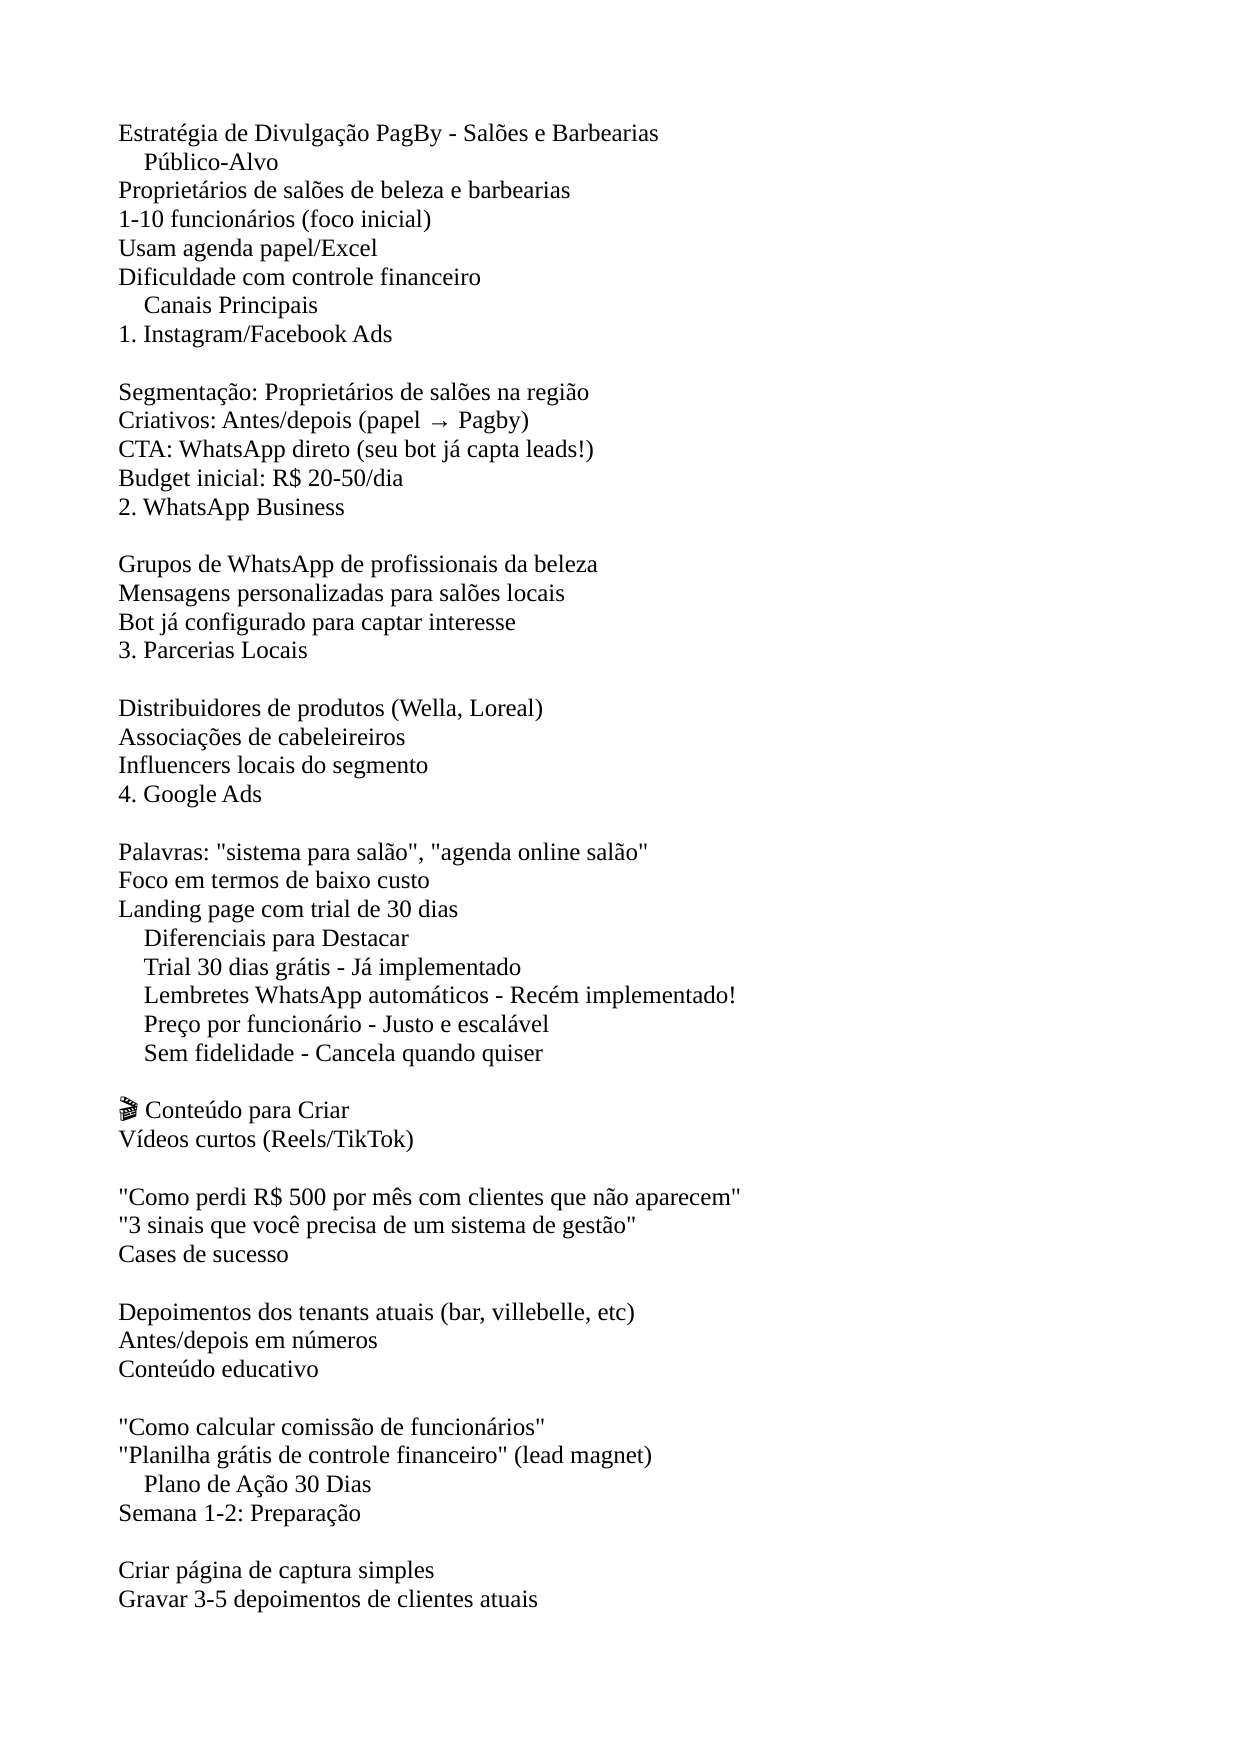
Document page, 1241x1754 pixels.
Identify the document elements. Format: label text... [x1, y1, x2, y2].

text ✅ Lembretes WhatsApp automáticos - Recém implementado! [118, 981, 1122, 1009]
text Influencers locais do segmento [118, 751, 1122, 779]
text Grupos de WhatsApp de profissionais da beleza [118, 549, 1122, 578]
text 3. Parcerias Locais [118, 636, 1122, 664]
text 🚀 Plano de Ação 30 Dias [118, 1469, 1122, 1498]
text Palavras: "sistema para salão", "agenda online salão" [118, 837, 1122, 866]
text Cases de sucesso [118, 1239, 1122, 1268]
text "Planilha grátis de controle financeiro" (lead magnet) [118, 1441, 1122, 1469]
text Distribuidores de produtos (Wella, Loreal) [118, 693, 1122, 722]
text ✅ Preço por funcionário - Justo e escalável [118, 1009, 1122, 1038]
text Associações de cabeleireiros [118, 722, 1122, 751]
text 🎬 Conteúdo para Criar [118, 1096, 1122, 1124]
text Bot já configurado para captar interesse [118, 607, 1122, 636]
text 1. Instagram/Facebook Ads [118, 319, 1122, 348]
text Mensagens personalizadas para salões locais [118, 578, 1122, 607]
text Depoimentos dos tenants atuais (bar, villebelle, etc) [118, 1297, 1122, 1326]
text "Como calcular comissão de funcionários" [118, 1412, 1122, 1441]
text Gravar 3-5 depoimentos de clientes atuais [118, 1584, 1122, 1613]
text "3 sinais que você precisa de um sistema de gestão" [118, 1211, 1122, 1239]
text Dificuldade com controle financeiro [118, 262, 1122, 291]
text Segmentação: Proprietários de salões na região [118, 377, 1122, 406]
text 1-10 funcionários (foco inicial) [118, 204, 1122, 233]
text ✅ Trial 30 dias grátis - Já implementado [118, 952, 1122, 981]
text Criar página de captura simples [118, 1556, 1122, 1584]
text 💡 Diferenciais para Destacar [118, 923, 1122, 952]
text Usam agenda papel/Excel [118, 233, 1122, 262]
text 2. WhatsApp Business [118, 492, 1122, 521]
text CTA: WhatsApp direto (seu bot já capta leads!) [118, 434, 1122, 463]
text ✅ Sem fidelidade - Cancela quando quiser [118, 1038, 1122, 1067]
text 📱 Canais Principais [118, 291, 1122, 319]
text Foco em termos de baixo custo [118, 866, 1122, 894]
text Criativos: Antes/depois (papel → Pagby) [118, 406, 1122, 434]
text "Como perdi R$ 500 por mês com clientes que não aparecem" [118, 1182, 1122, 1211]
text Estrat­égia de Divulgação PagBy - Salões e Barbearias [118, 118, 1122, 147]
text Proprietários de salões de beleza e barbearias [118, 176, 1122, 204]
text 4. Google Ads [118, 779, 1122, 808]
text Antes/depois em números [118, 1326, 1122, 1354]
text Vídeos curtos (Reels/TikTok) [118, 1124, 1122, 1153]
text Semana 1-2: Preparação [118, 1498, 1122, 1527]
text 🎯 Público-Alvo [118, 147, 1122, 176]
text Landing page com trial de 30 dias [118, 894, 1122, 923]
text Budget inicial: R$ 20-50/dia [118, 463, 1122, 492]
text Conteúdo educativo [118, 1354, 1122, 1383]
